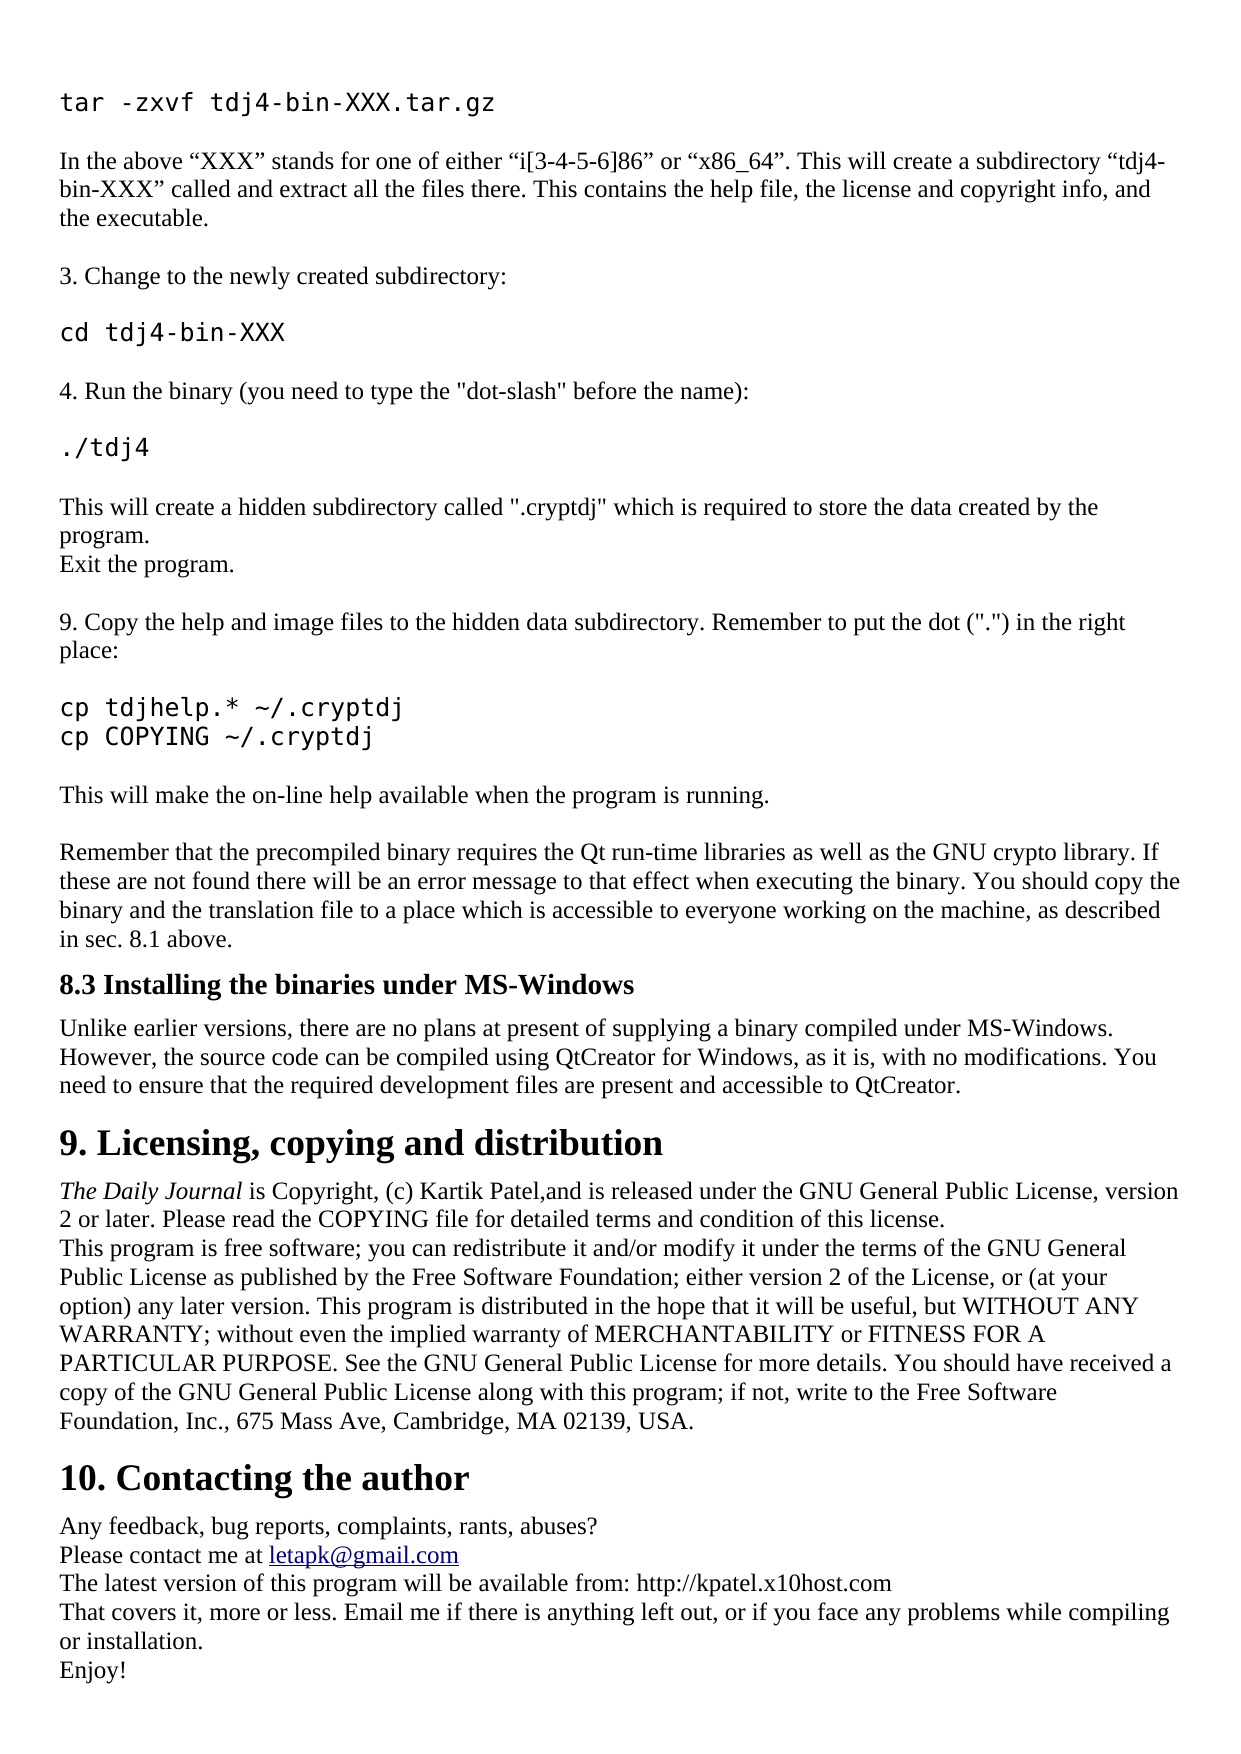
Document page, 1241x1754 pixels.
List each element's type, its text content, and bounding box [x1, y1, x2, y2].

subtitle 8.3 Installing the binaries under MS-Windows [59, 967, 1181, 1001]
text tar -zxvf tdj4-bin-XXX.tar.gz [59, 88, 1181, 117]
text 4. Run the binary (you need to type the "dot-slash" before the name): [59, 376, 1181, 405]
text cp tdjhelp.* ~/.cryptdj [59, 693, 1181, 722]
text The latest version of this program will be available from: http://kpatel.x10host.com [59, 1568, 1181, 1597]
text cd tdj4-bin-XXX [59, 318, 1181, 347]
text Unlike earlier versions, there are no plans at present of supplying a binary compiled under MS-Windows. However, the source code can be compiled using QtCreator for Windows, as it is, with no modifications. You need to ensure that the required development files are present and accessible to QtCreator. [59, 1013, 1181, 1099]
text This program is free software; you can redistribute it and/or modify it under the terms of the GNU General Public License as published by the Free Software Foundation; either version 2 of the License, or (at your option) any later version. This program is distributed in the hope that it will be useful, but WITHOUT ANY WARRANTY; without even the implied warranty of MERCHANTABILITY or FITNESS FOR A PARTICULAR PURPOSE. See the GNU General Public License for more details. You should have received a copy of the GNU General Public License along with this program; if not, write to the Free Software Foundation, Inc., 675 Mass Ave, Cambridge, MA 02139, USA. [59, 1233, 1181, 1434]
text This will make the on-line help available when the program is running. [59, 780, 1181, 809]
text Remember that the precompiled binary requires the Qt run-time libraries as well as the GNU crypto library. If these are not found there will be an error message to that effect when executing the binary. You should copy the binary and the translation file to a place which is accessible to everyone working on the machine, as described in sec. 8.1 above. [59, 837, 1181, 952]
text cp COPYING ~/.cryptdj [59, 722, 1181, 751]
text The Daily Journal is Copyright, (c) Kartik Patel,and is released under the GNU General Public License, version 2 or later. Please read the COPYING file for detailed terms and condition of this license. [59, 1176, 1181, 1233]
text In the above “XXX” stands for one of either “i[3-4-5-6]86” or “x86_64”. This will create a subdirectory “tdj4-bin-XXX” called and extract all the files there. This contains the help file, the license and copyright info, and the executable. [59, 146, 1181, 232]
text Enjoy! [59, 1655, 1181, 1683]
text That covers it, more or less. Email me if there is anything left out, or if you face any problems while compiling or installation. [59, 1597, 1181, 1655]
subtitle 10. Contacting the author [59, 1455, 1181, 1498]
subtitle 9. Licensing, copying and distribution [59, 1120, 1181, 1163]
text ./tdj4 [59, 434, 1181, 463]
text Exit the program. [59, 549, 1181, 578]
text Please contact me at letapk@gmail.com [59, 1540, 1181, 1568]
text This will create a hidden subdirectory called ".cryptdj" which is required to store the data created by the program. [59, 492, 1181, 549]
text 9. Copy the help and image files to the hidden data subdirectory. Remember to put the dot (".") in the right place: [59, 607, 1181, 664]
text 3. Change to the newly created subdirectory: [59, 261, 1181, 289]
text Any feedback, bug reports, complaints, rants, abuses? [59, 1511, 1181, 1540]
